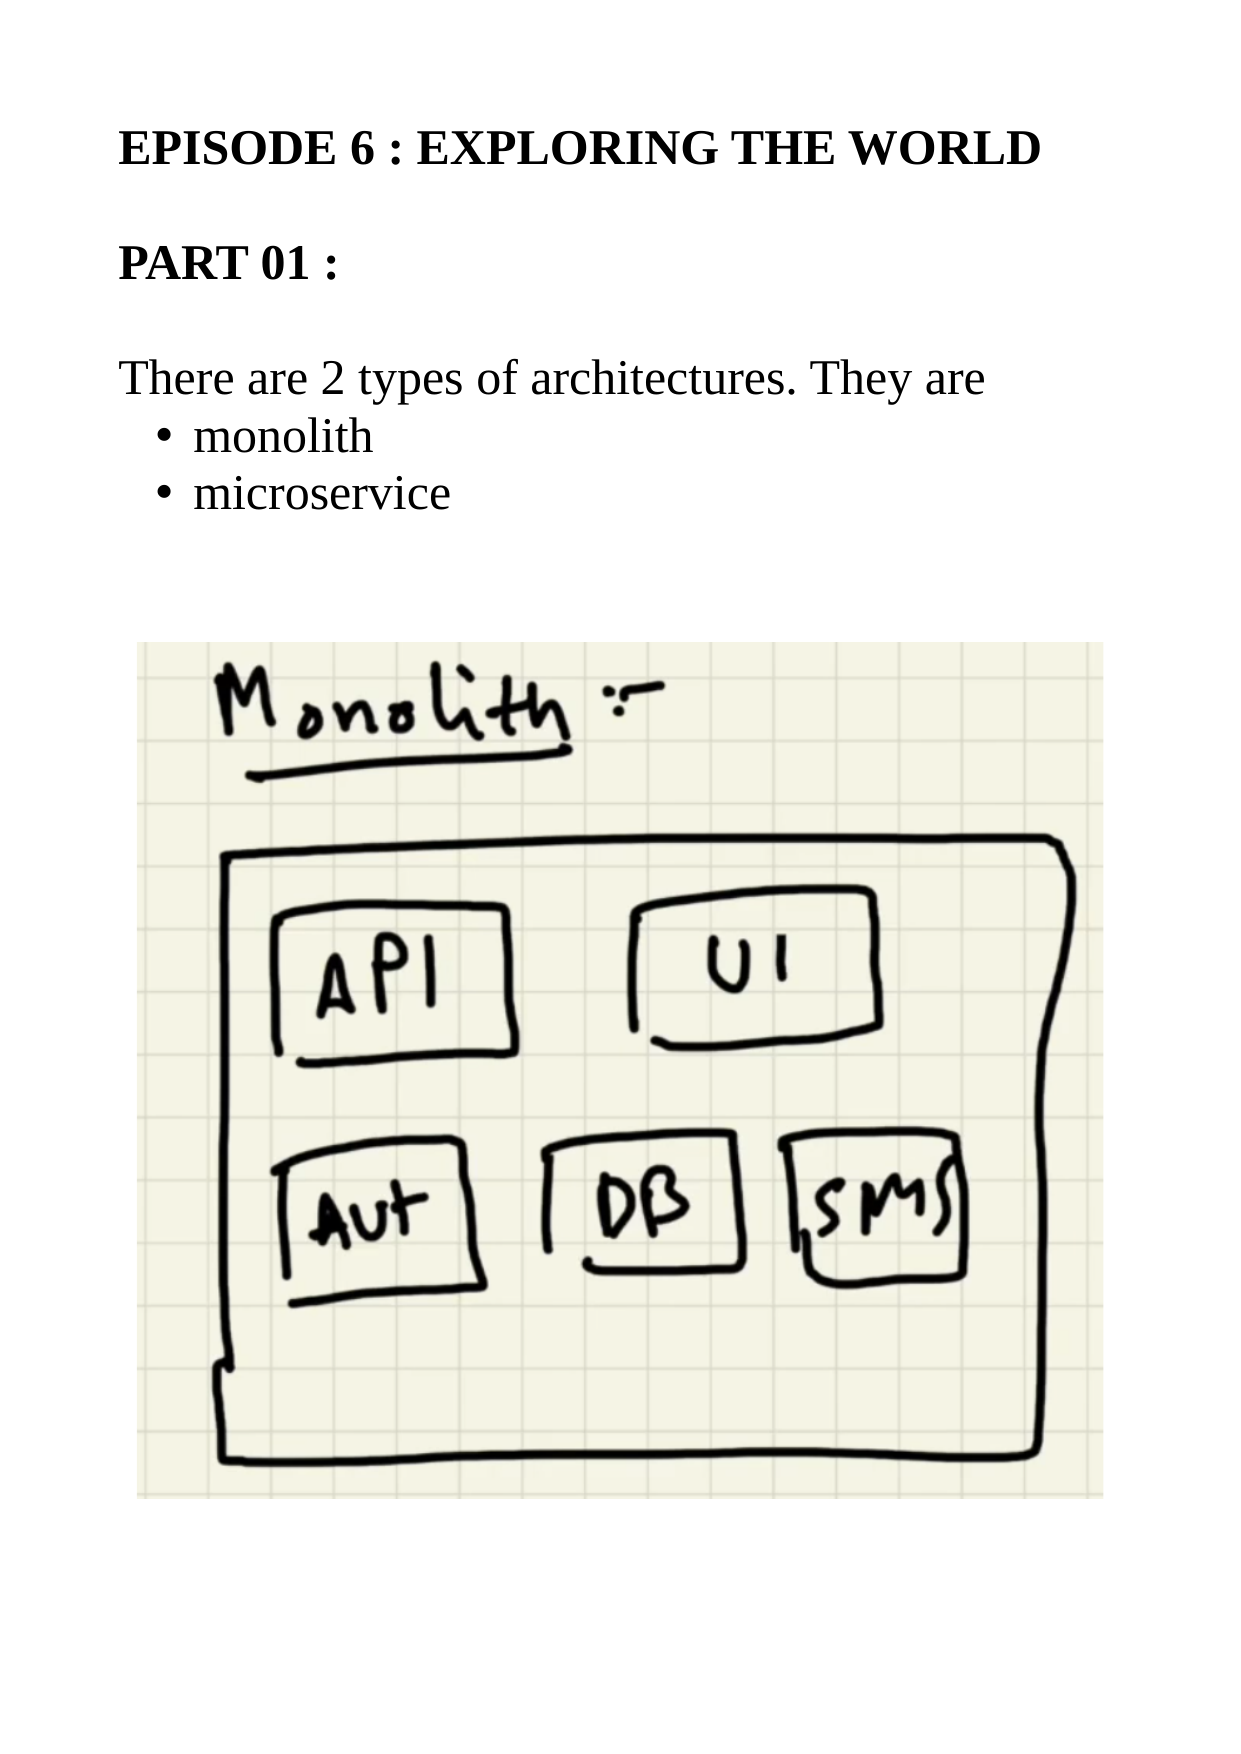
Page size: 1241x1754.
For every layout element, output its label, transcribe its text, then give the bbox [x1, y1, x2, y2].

list microservice [156, 463, 1122, 521]
text PART 01 : [118, 233, 1122, 291]
list monolith [156, 406, 1122, 463]
picture [136, 642, 1104, 1499]
text There are 2 types of architectures. They are [118, 348, 1122, 406]
text EPISODE 6 : EXPLORING THE WORLD [118, 118, 1122, 233]
